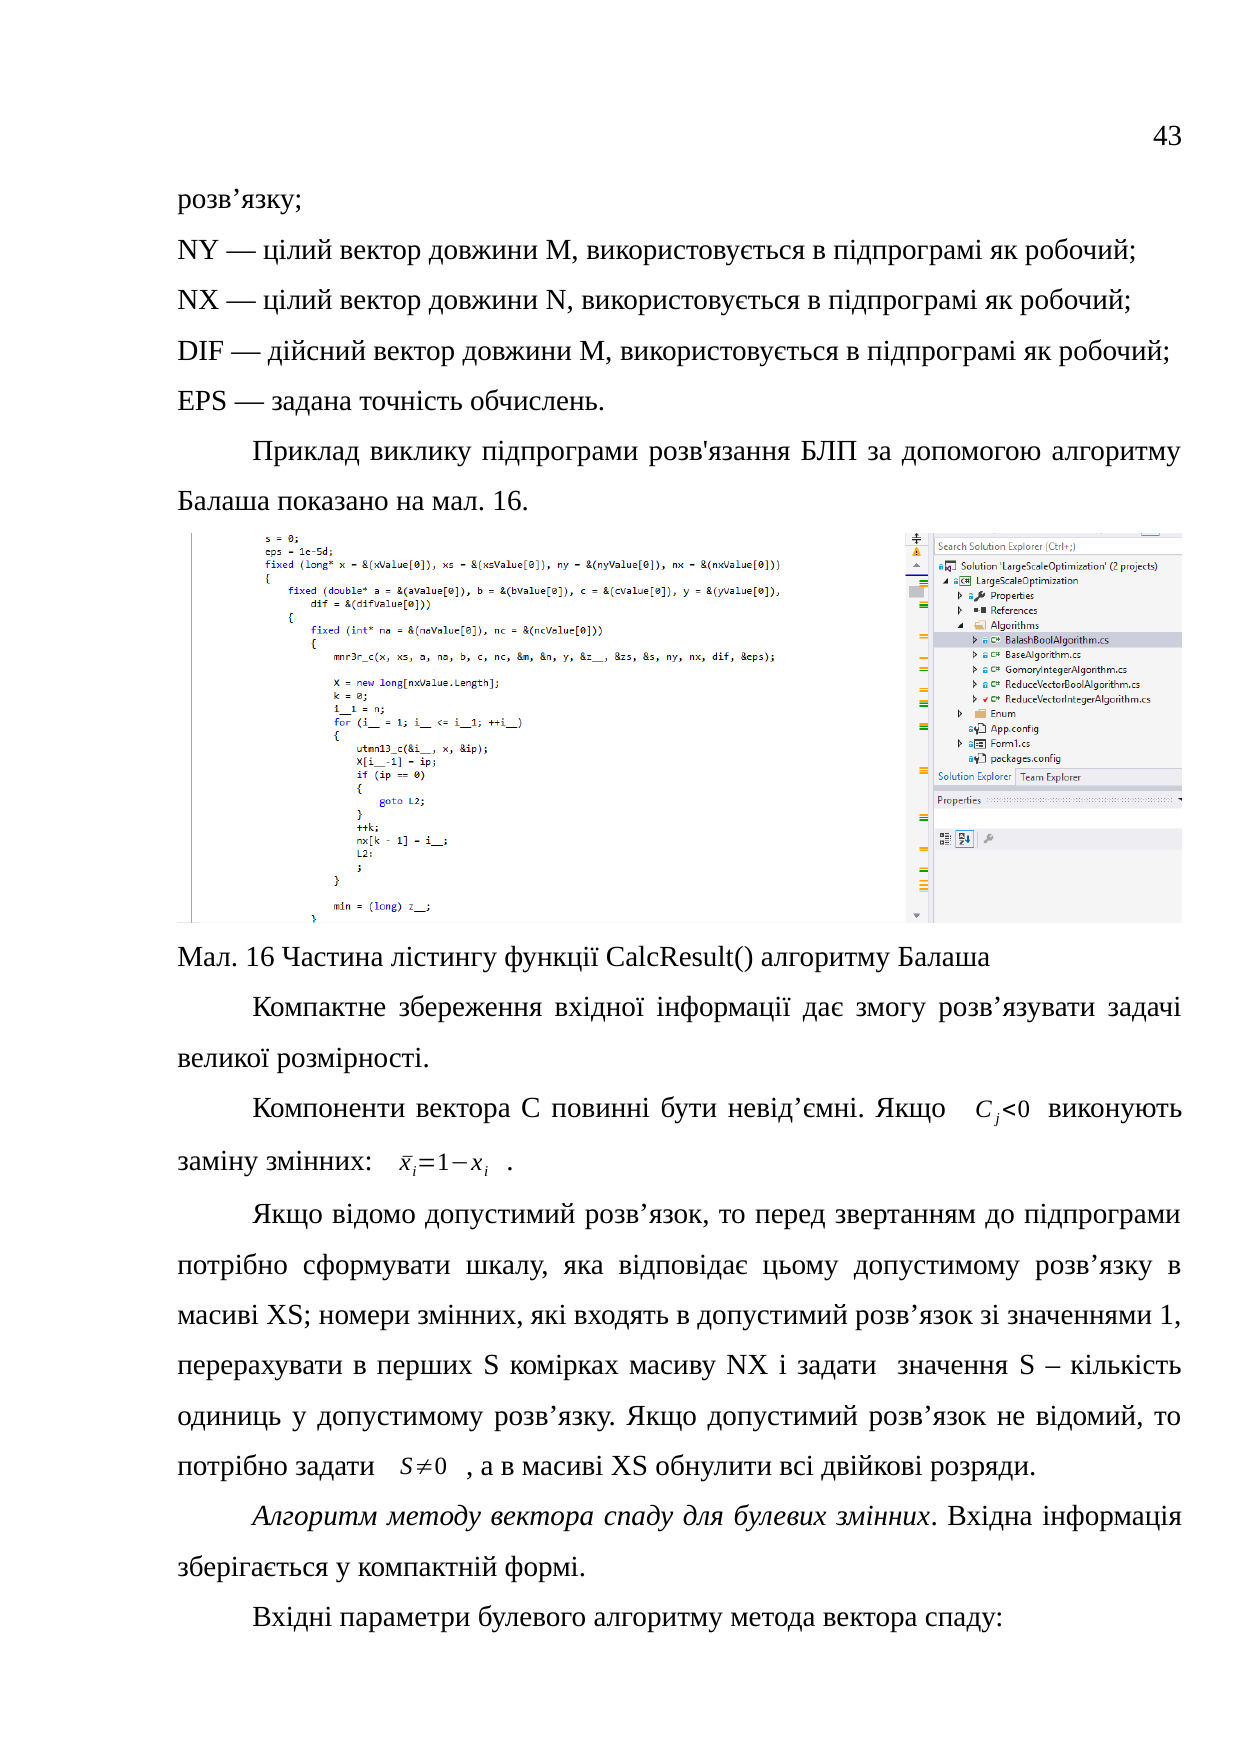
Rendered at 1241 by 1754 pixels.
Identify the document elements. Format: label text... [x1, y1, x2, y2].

text EPS — задана точність обчислень. [177, 383, 1182, 416]
text розв’язку; [177, 182, 1182, 215]
text Компоненти вектора С повинні бути невід’ємні. Якщо виконують заміну змінних: . [177, 1090, 1182, 1180]
text Приклад виклику підпрограми розв'язання БЛП за допомогою алгоритму Балаша показано на мал. 16. [177, 433, 1182, 517]
text NY — цілий вектор довжини M, використовується в підпрограмі як робочий; [177, 232, 1182, 266]
text Мал. 16 Частина лістингу функції CalcResult() алгоритму Балаша [177, 923, 1182, 973]
text NX — цілий вектор довжини N, використовується в підпрограмі як робочий; [177, 282, 1182, 316]
text Компактне збереження вхідної інформації дає змогу розв’язувати задачі великої розмірності. [177, 989, 1182, 1073]
text Вхідні параметри булевого алгоритму метода вектора спаду: [177, 1599, 1182, 1632]
text Алгоритм методу вектора спаду для булевих змінних. Вхідна інформація зберігається у компактній формі. [177, 1498, 1182, 1582]
picture [177, 533, 1182, 923]
text Якщо відомо допустимий розв’язок, то перед звертанням до підпрограми потрібно сформувати шкалу, яка відповідає цьому допустимому розв’язку в масиві XS; номери змінних, які входять в допустимий розв’язок зі значеннями 1, перерахувати в перших S комірках масиву NX і задати значення S – кількість одиниць у допустимому розв’язку. Якщо допустимий розв’язок не відомий, то потрібно задати , а в масиві XS обнулити всі двійкові розряди. [177, 1196, 1182, 1482]
text DIF — дійсний вектор довжини M, використовується в підпрограмі як робочий; [177, 333, 1182, 366]
